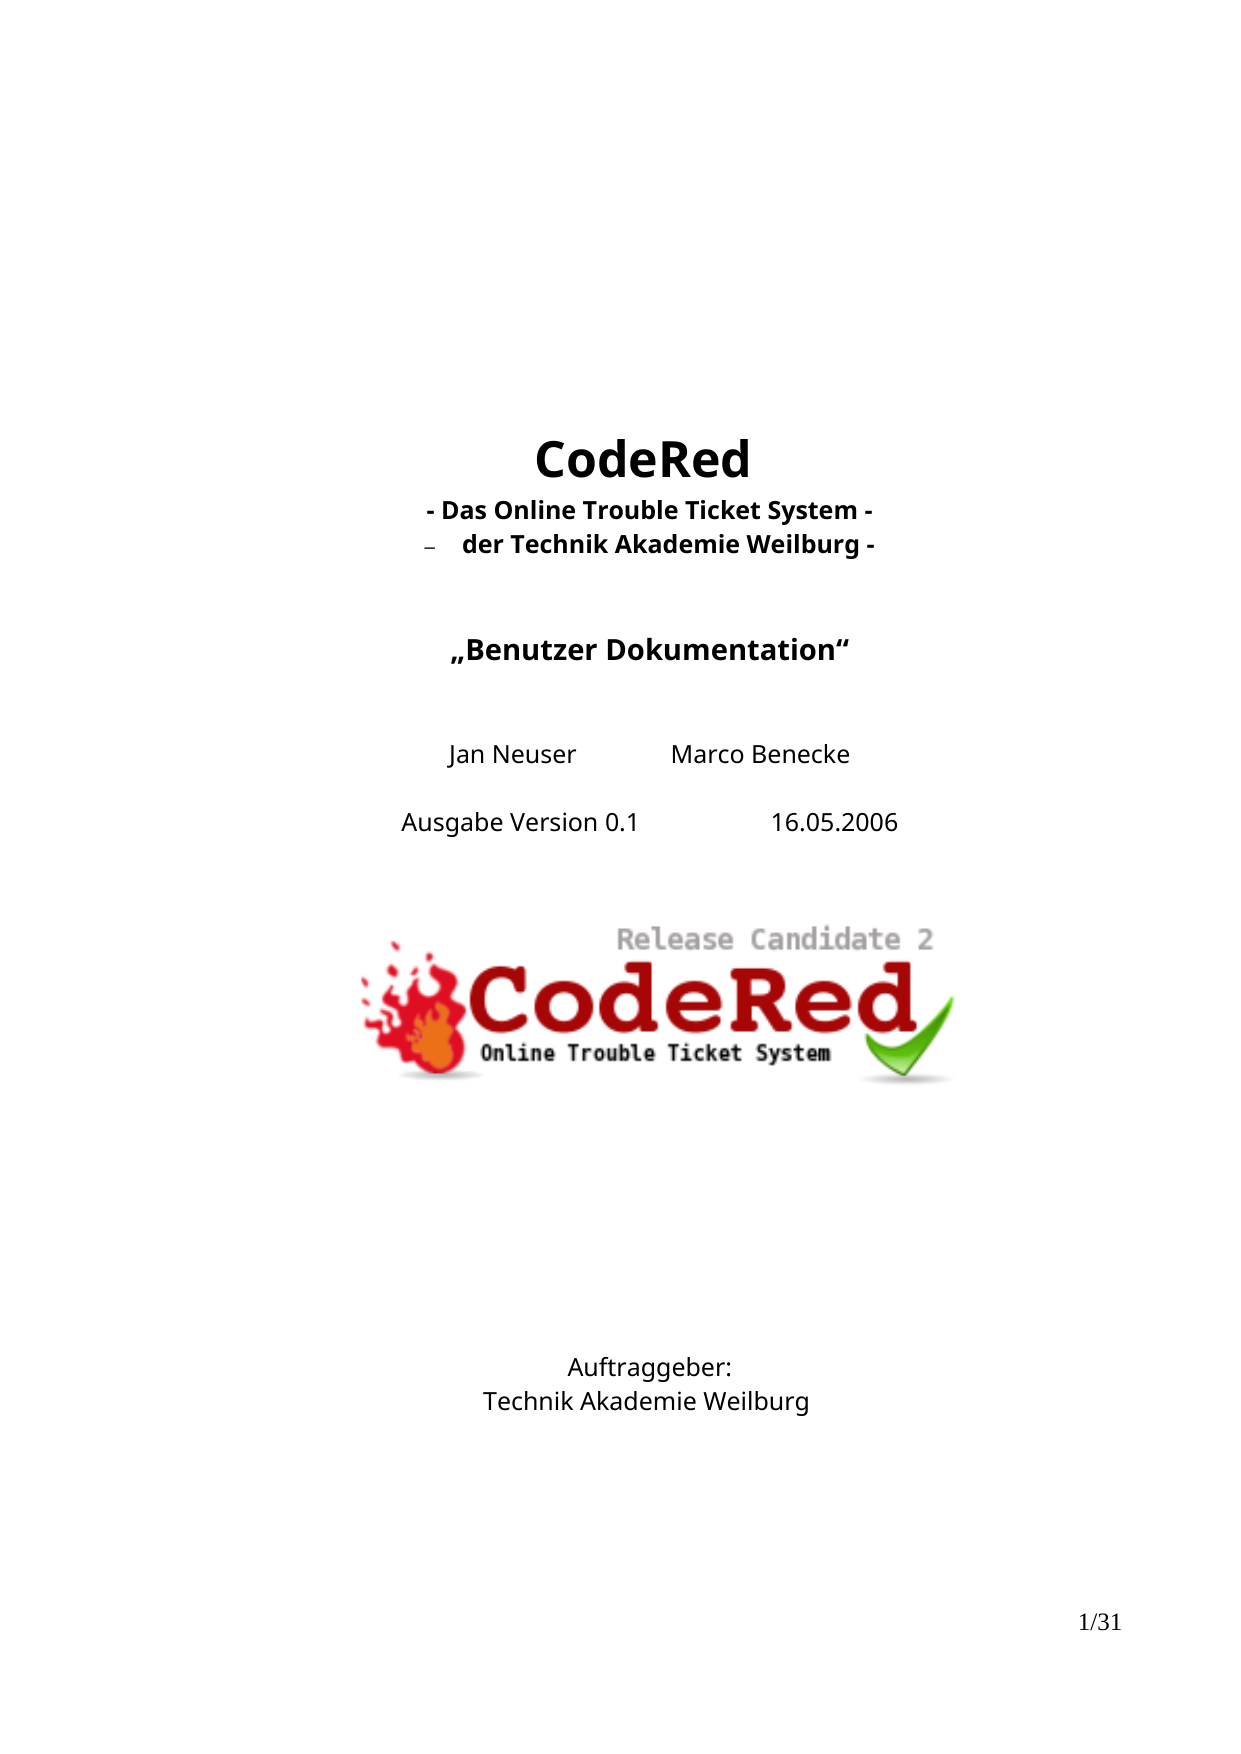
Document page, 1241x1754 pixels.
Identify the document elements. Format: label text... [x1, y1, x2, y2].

text Technik Akademie Weilburg [177, 1384, 1122, 1418]
text CodeRed [177, 424, 1122, 492]
text - Das Online Trouble Ticket System - [177, 492, 1122, 527]
text Ausgabe Version 0.1 16.05.2006 [177, 805, 1122, 839]
text „Benutzer Dokumentation“ [177, 629, 1122, 668]
text Auftraggeber: [177, 1350, 1122, 1384]
list der Technik Akademie Weilburg - [177, 527, 1122, 561]
text Jan Neuser Marco Benecke [177, 737, 1122, 771]
picture [337, 906, 963, 1116]
